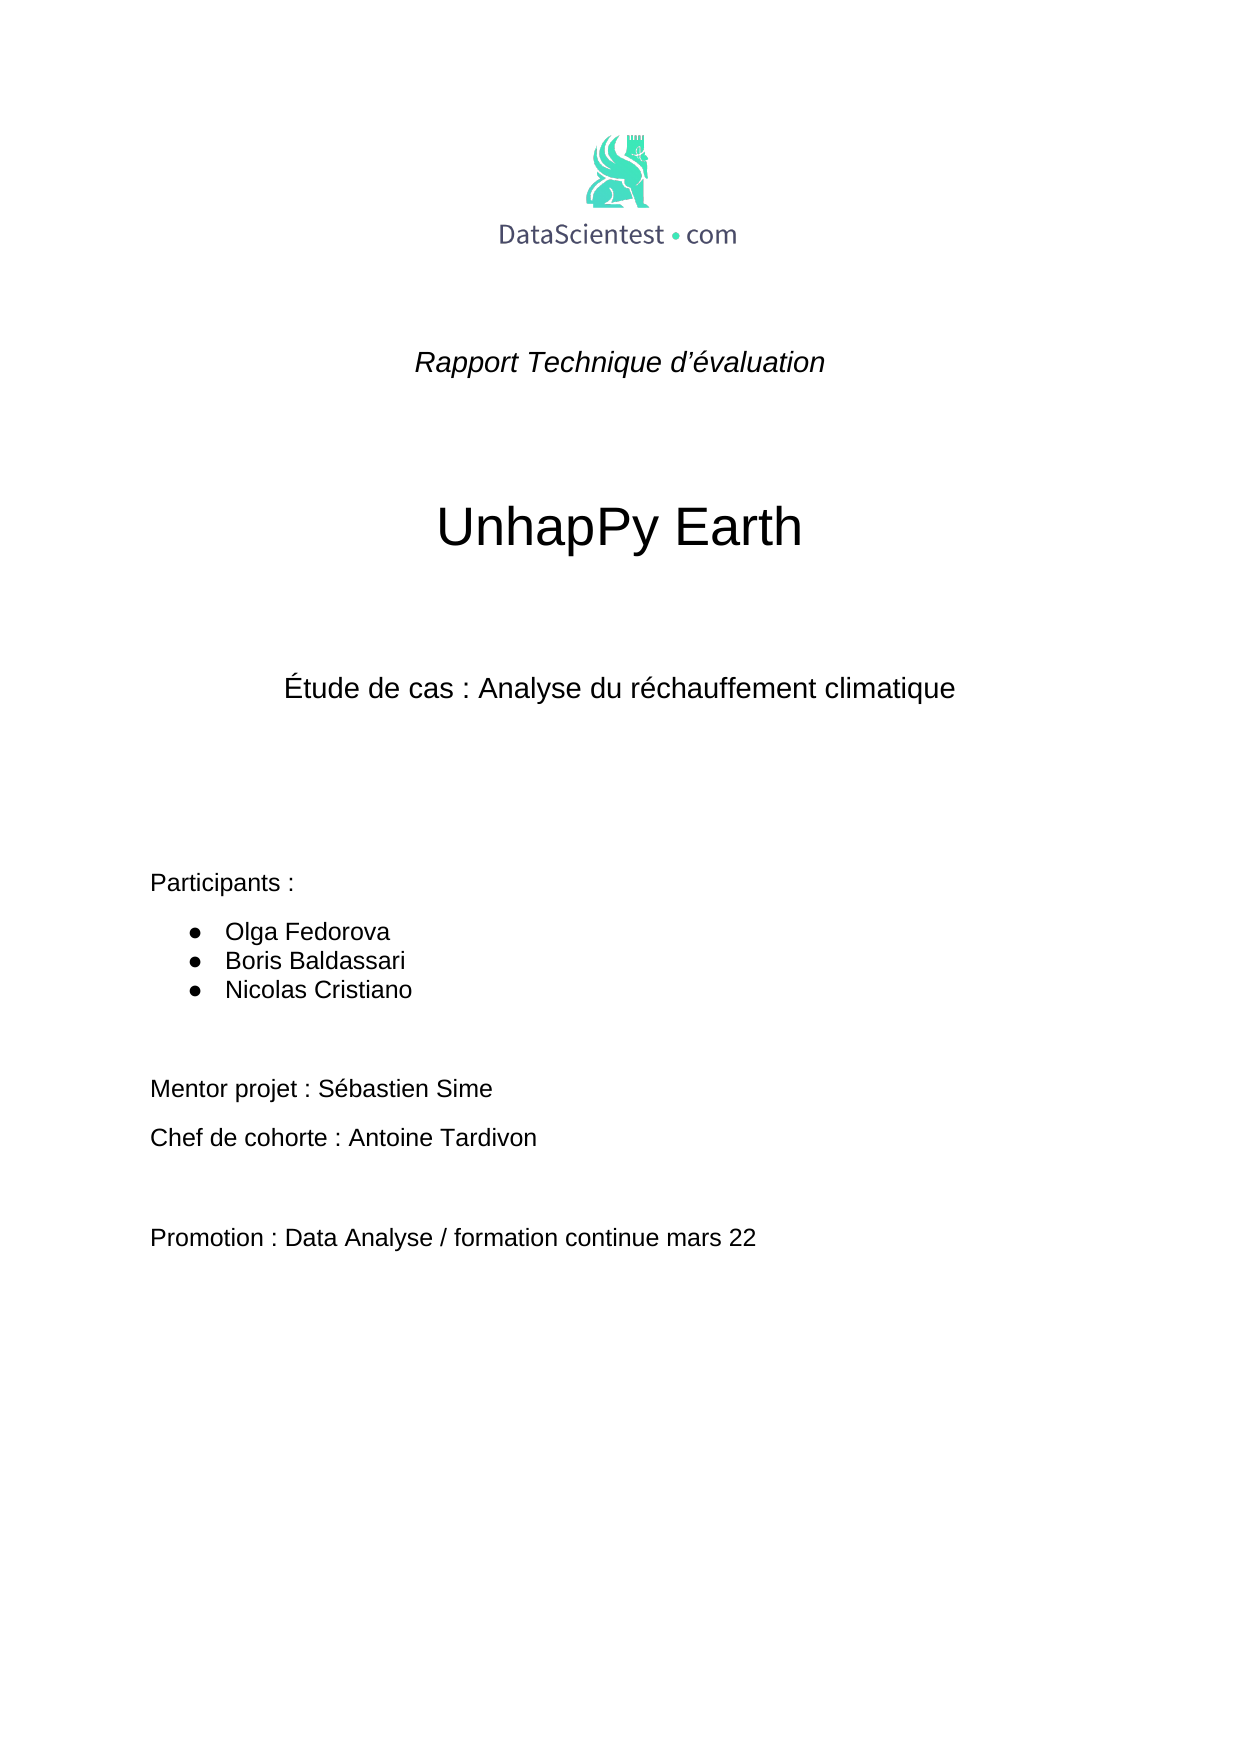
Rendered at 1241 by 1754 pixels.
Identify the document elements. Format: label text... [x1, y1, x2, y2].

list Olga Fedorova [187, 917, 1090, 946]
text Chef de cohorte : Antoine Tardivon [150, 1123, 1090, 1152]
text Rapport Technique d’évaluation [150, 345, 1090, 379]
text Étude de cas : Analyse du réchauffement climatique [150, 672, 1090, 705]
list Boris Baldassari [187, 946, 1090, 974]
title UnhapPy Earth [150, 494, 1090, 556]
text Mentor projet : Sébastien Sime [150, 1074, 1090, 1102]
picture [481, 109, 759, 278]
text Promotion : Data Analyse / formation continue mars 22 [150, 1222, 1090, 1251]
list Nicolas Cristiano [187, 974, 1090, 1003]
text Participants : [150, 867, 1090, 896]
